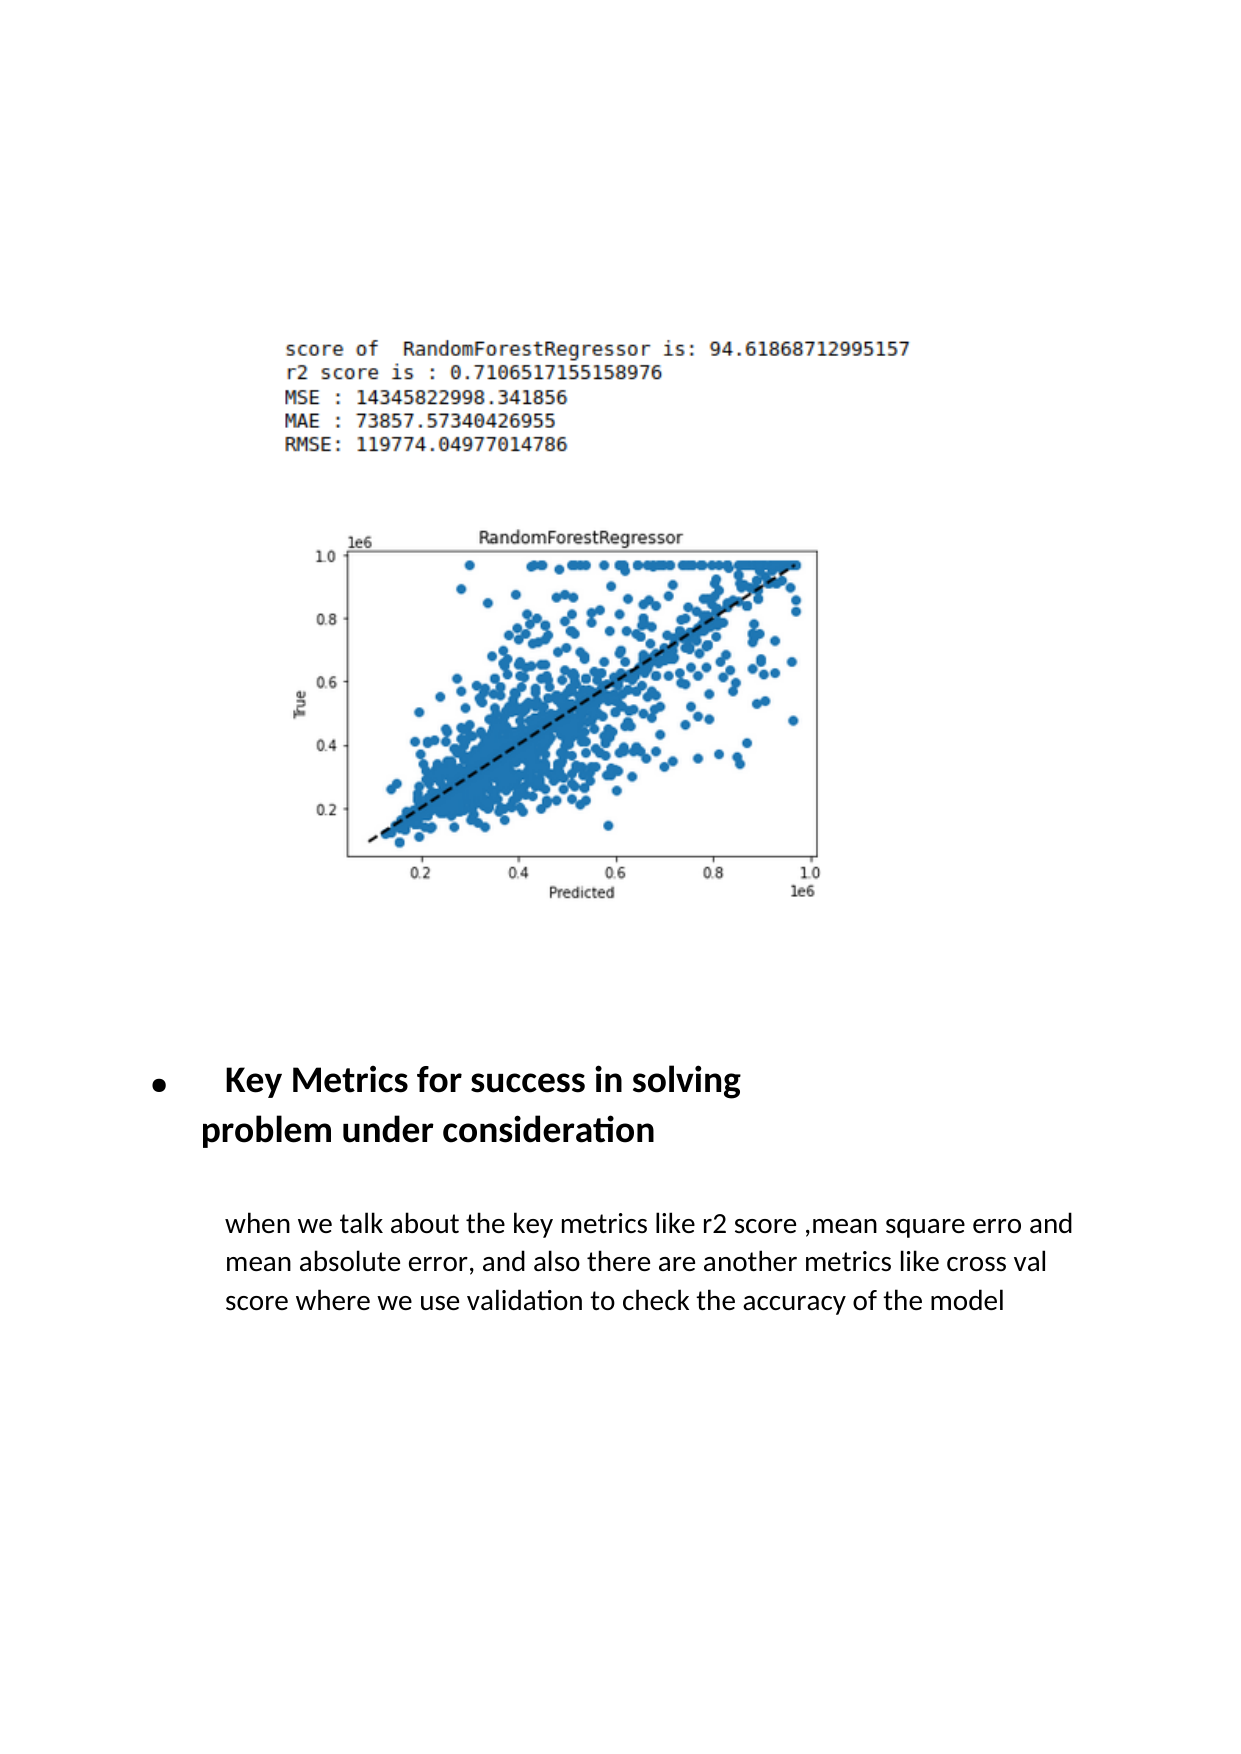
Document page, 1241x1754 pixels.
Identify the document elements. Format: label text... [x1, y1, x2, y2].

list when we talk about the key metrics like r2 score ,mean square erro and mean absolute error, and also there are another metrics like cross val score where we use validation to check the accuracy of the model [225, 1205, 1090, 1317]
list Key Metrics for success in solving [150, 1056, 1090, 1102]
picture [267, 331, 973, 914]
list problem under consideration [150, 1106, 1090, 1152]
